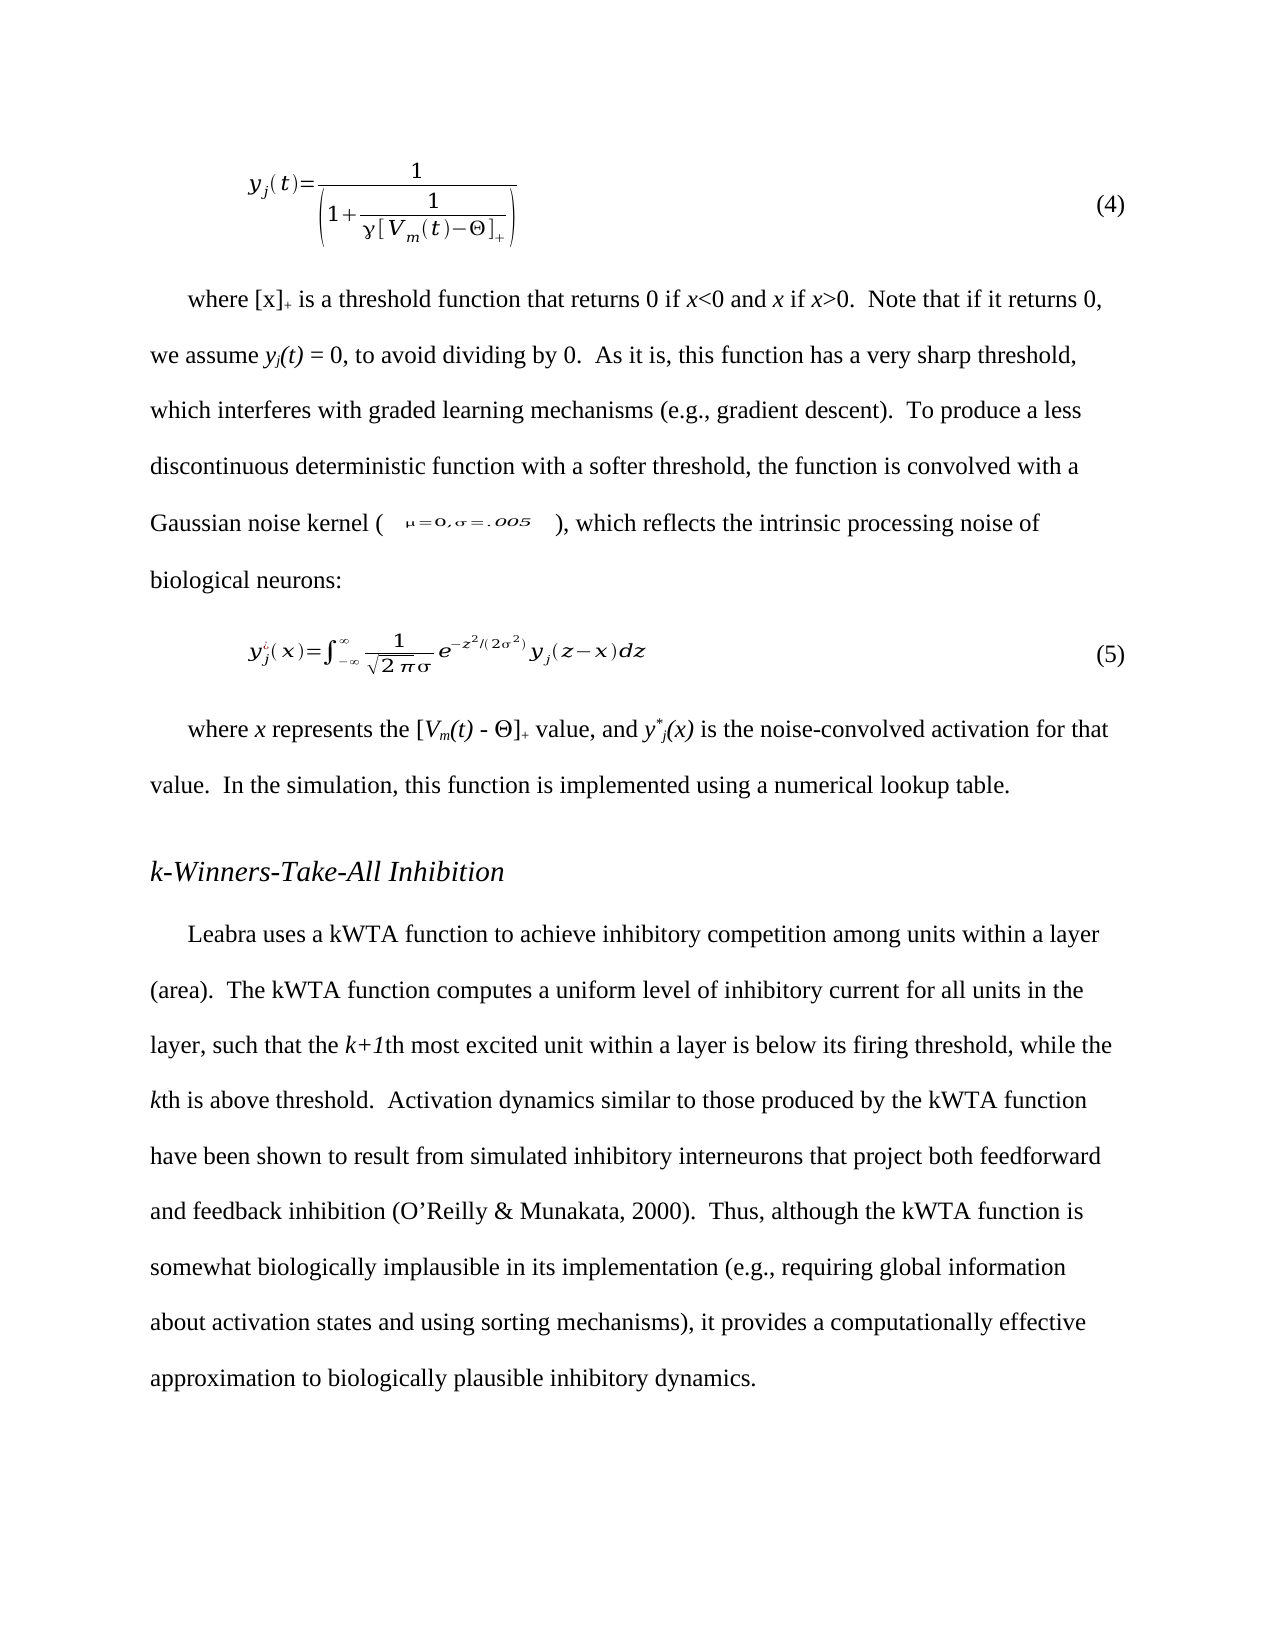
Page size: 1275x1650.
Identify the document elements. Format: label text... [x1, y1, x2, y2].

text (4) [225, 150, 1125, 258]
text where x represents the [Vm(t) - ]+ value, and y*j(x) is the noise-convolved activation for that value. In the simulation, this function is implemented using a numerical lookup table. [150, 715, 1125, 798]
text where [x]+ is a threshold function that returns 0 if x<0 and x if x>0. Note that if it returns 0, we assume yj(t) = 0, to avoid dividing by 0. As it is, this function has a very sharp threshold, which interferes with graded learning mechanisms (e.g., gradient descent). To produce a less discontinuous deterministic function with a softer threshold, the function is convolved with a Gaussian noise kernel (), which reflects the intrinsic processing noise of biological neurons: [150, 286, 1125, 594]
subtitle k-Winners-Take-All Inhibition [150, 856, 1125, 888]
text Leabra uses a kWTA function to achieve inhibitory competition among units within a layer (area). The kWTA function computes a uniform level of inhibitory current for all units in the layer, such that the k+1th most excited unit within a layer is below its firing threshold, while the kth is above threshold. Activation dynamics similar to those produced by the kWTA function have been shown to result from simulated inhibitory interneurons that project both feedforward and feedback inhibition (O’Reilly & Munakata, 2000). Thus, although the kWTA function is somewhat biologically implausible in its implementation (e.g., requiring global information about activation states and using sorting mechanisms), it provides a computationally effective approximation to biologically plausible inhibitory dynamics. [150, 920, 1125, 1391]
text (5) [225, 621, 1125, 688]
